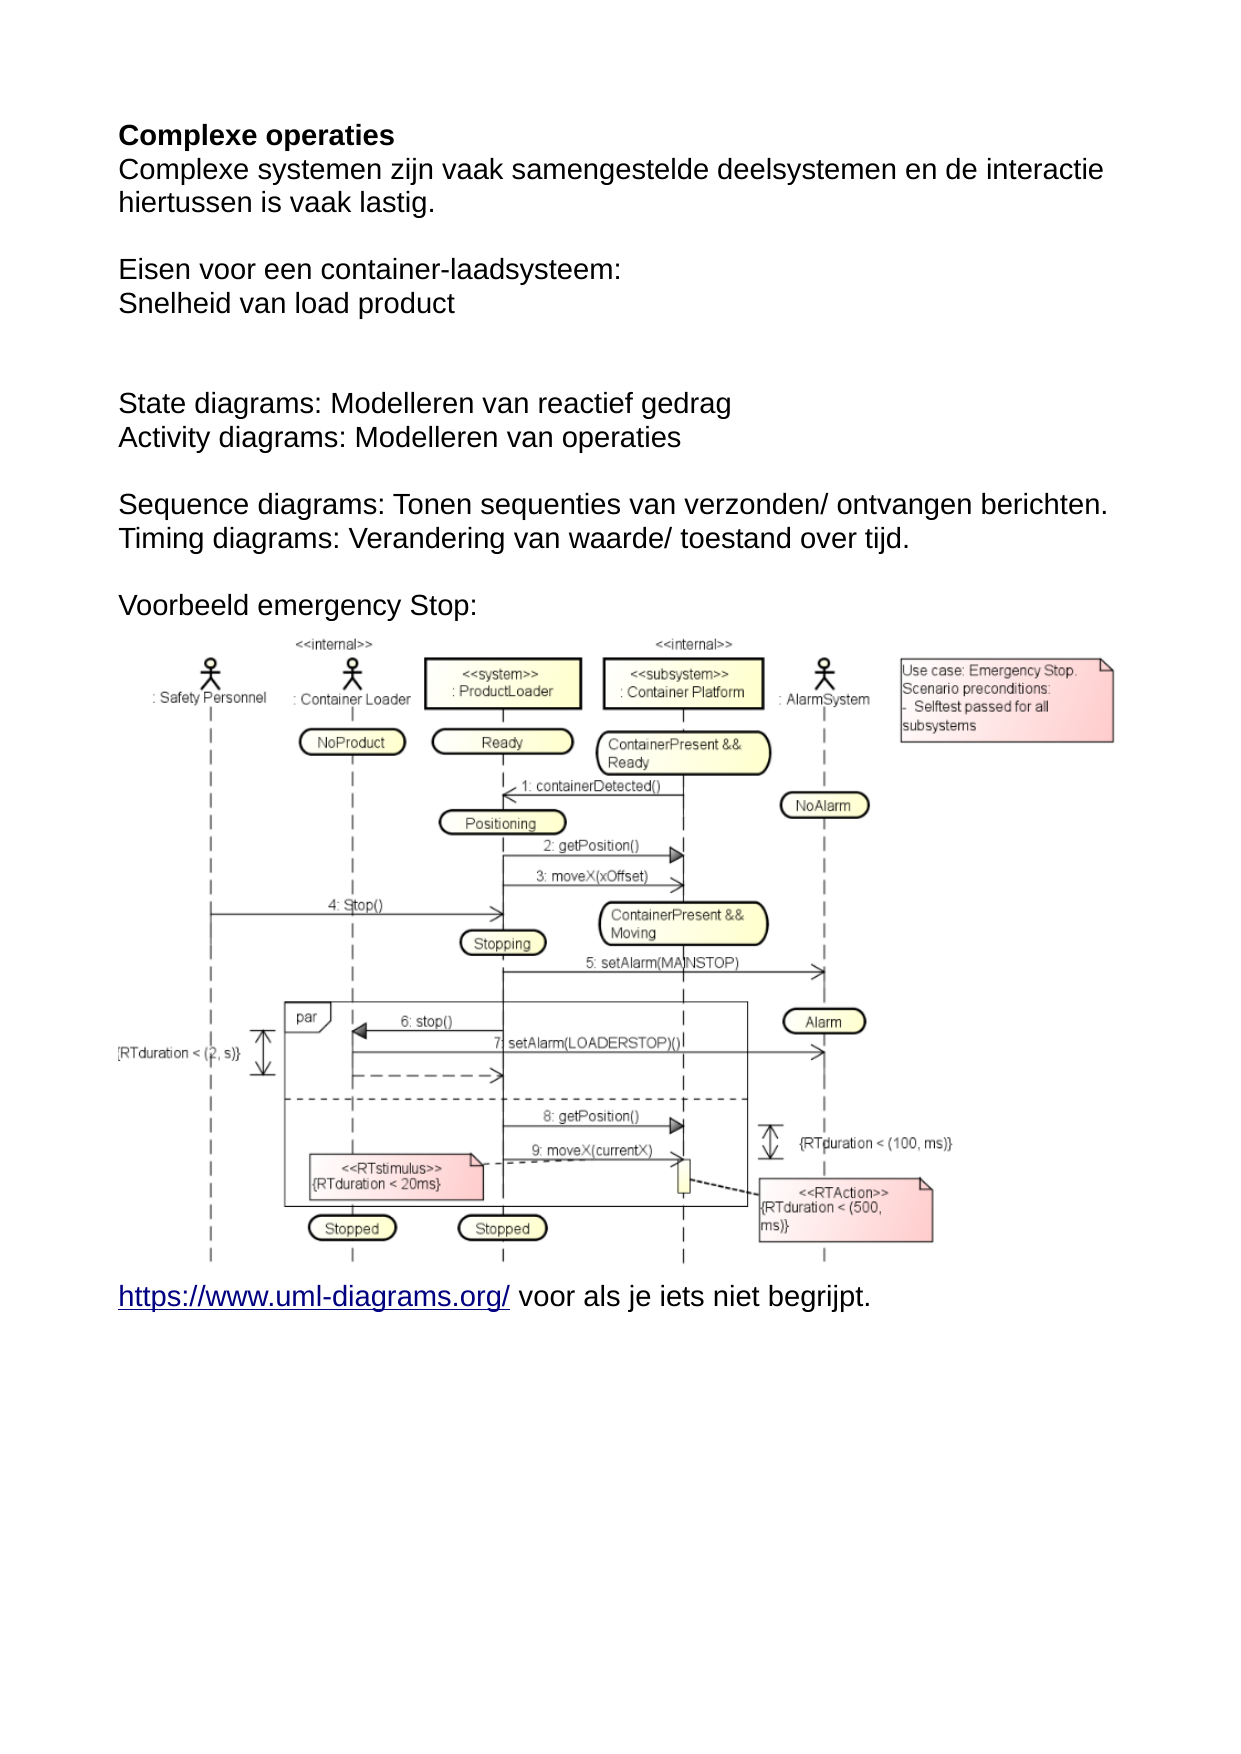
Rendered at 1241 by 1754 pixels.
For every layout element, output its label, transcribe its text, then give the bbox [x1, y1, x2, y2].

text Activity diagrams: Modelleren van operaties [118, 420, 1122, 453]
text Complexe operaties [118, 118, 1122, 152]
text https://www.uml-diagrams.org/ voor als je iets niet begrijpt. [118, 1280, 1122, 1313]
text State diagrams: Modelleren van reactief gedrag [118, 386, 1122, 420]
text Complexe systemen zijn vaak samengestelde deelsystemen en de interactie hiertussen is vaak lastig. [118, 152, 1122, 219]
text Voorbeeld emergency Stop: [118, 588, 1122, 621]
text Sequence diagrams: Tonen sequenties van verzonden/ ontvangen berichten. [118, 487, 1122, 521]
text Eisen voor een container-laadsysteem: [118, 252, 1122, 286]
picture [118, 621, 1123, 1280]
text Snelheid van load product [118, 286, 1122, 319]
text Timing diagrams: Verandering van waarde/ toestand over tijd. [118, 521, 1122, 554]
